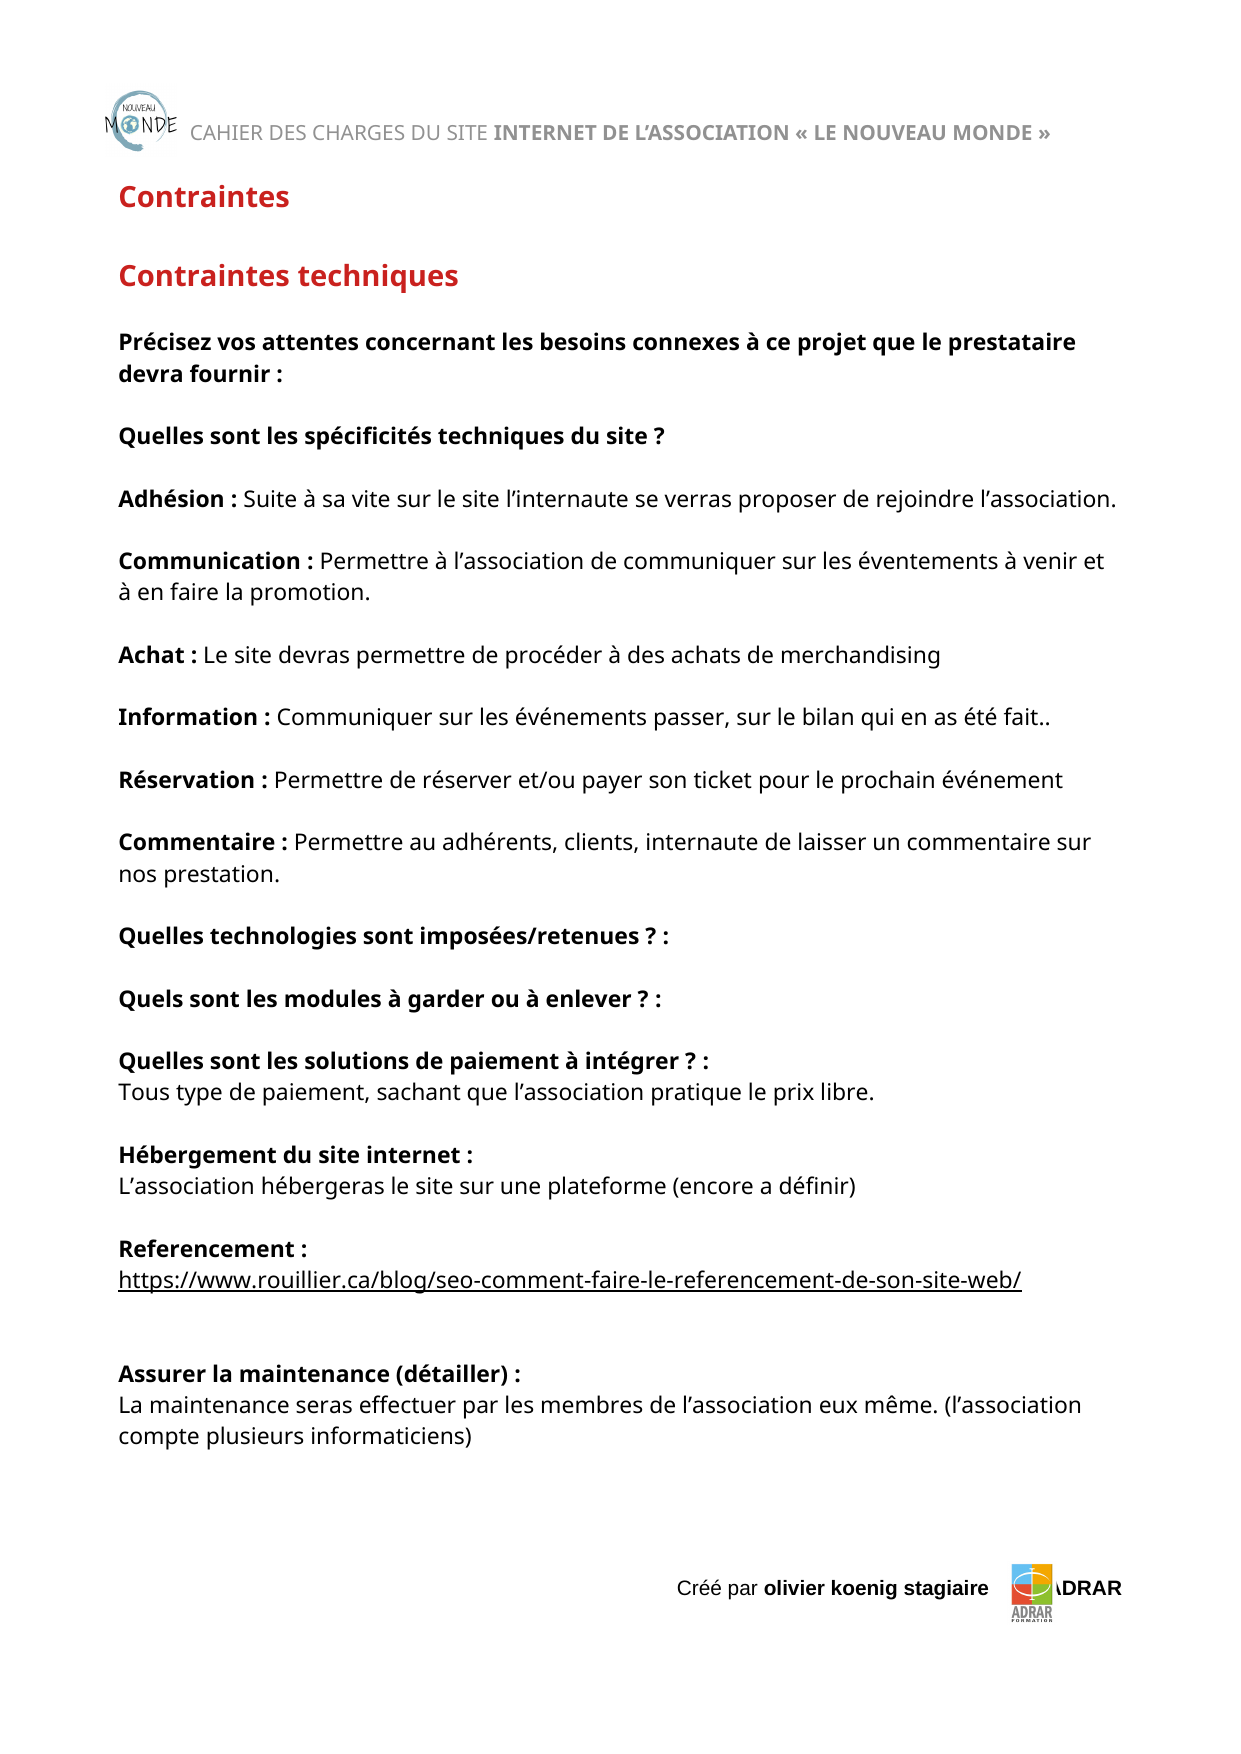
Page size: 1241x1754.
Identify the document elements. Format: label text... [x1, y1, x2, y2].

text L’association hébergeras le site sur une plateforme (encore a définir) [118, 1170, 1122, 1201]
text Tous type de paiement, sachant que l’association pratique le prix libre. [118, 1076, 1122, 1108]
text Quels sont les modules à garder ou à enlever ? : [118, 983, 1122, 1014]
text https://www.rouillier.ca/blog/seo-comment-faire-le-referencement-de-son-site-web/ [118, 1264, 1122, 1295]
text Quelles sont les solutions de paiement à intégrer ? : [118, 1045, 1122, 1076]
text Communication : Permettre à l’association de communiquer sur les éventements à venir et à en faire la promotion. [118, 545, 1122, 608]
text Contraintes [118, 176, 1122, 216]
picture [1007, 1561, 1057, 1625]
text Hébergement du site internet : [118, 1139, 1122, 1170]
text Précisez vos attentes concernant les besoins connexes à ce projet que le prestataire devra fournir : [118, 326, 1122, 389]
text La maintenance seras effectuer par les membres de l’association eux même. (l’association compte plusieurs informaticiens) [118, 1389, 1122, 1451]
text Réservation : Permettre de réserver et/ou payer son ticket pour le prochain événement [118, 764, 1122, 795]
text Information : Communiquer sur les événements passer, sur le bilan qui en as été fait.. [118, 701, 1122, 733]
text Adhésion : Suite à sa vite sur le site l’internaute se verras proposer de rejoindre l’association. [118, 483, 1122, 514]
text Commentaire : Permettre au adhérents, clients, internaute de laisser un commentaire sur nos prestation. [118, 826, 1122, 889]
text Referencement : [118, 1233, 1122, 1264]
text Quelles technologies sont imposées/retenues ? : [118, 920, 1122, 951]
text Achat : Le site devras permettre de procéder à des achats de merchandising [118, 639, 1122, 670]
text Quelles sont les spécificités techniques du site ? [118, 420, 1122, 451]
text Assurer la maintenance (détailler) : [118, 1358, 1122, 1389]
text Contraintes techniques [118, 255, 1122, 295]
picture [104, 83, 177, 157]
